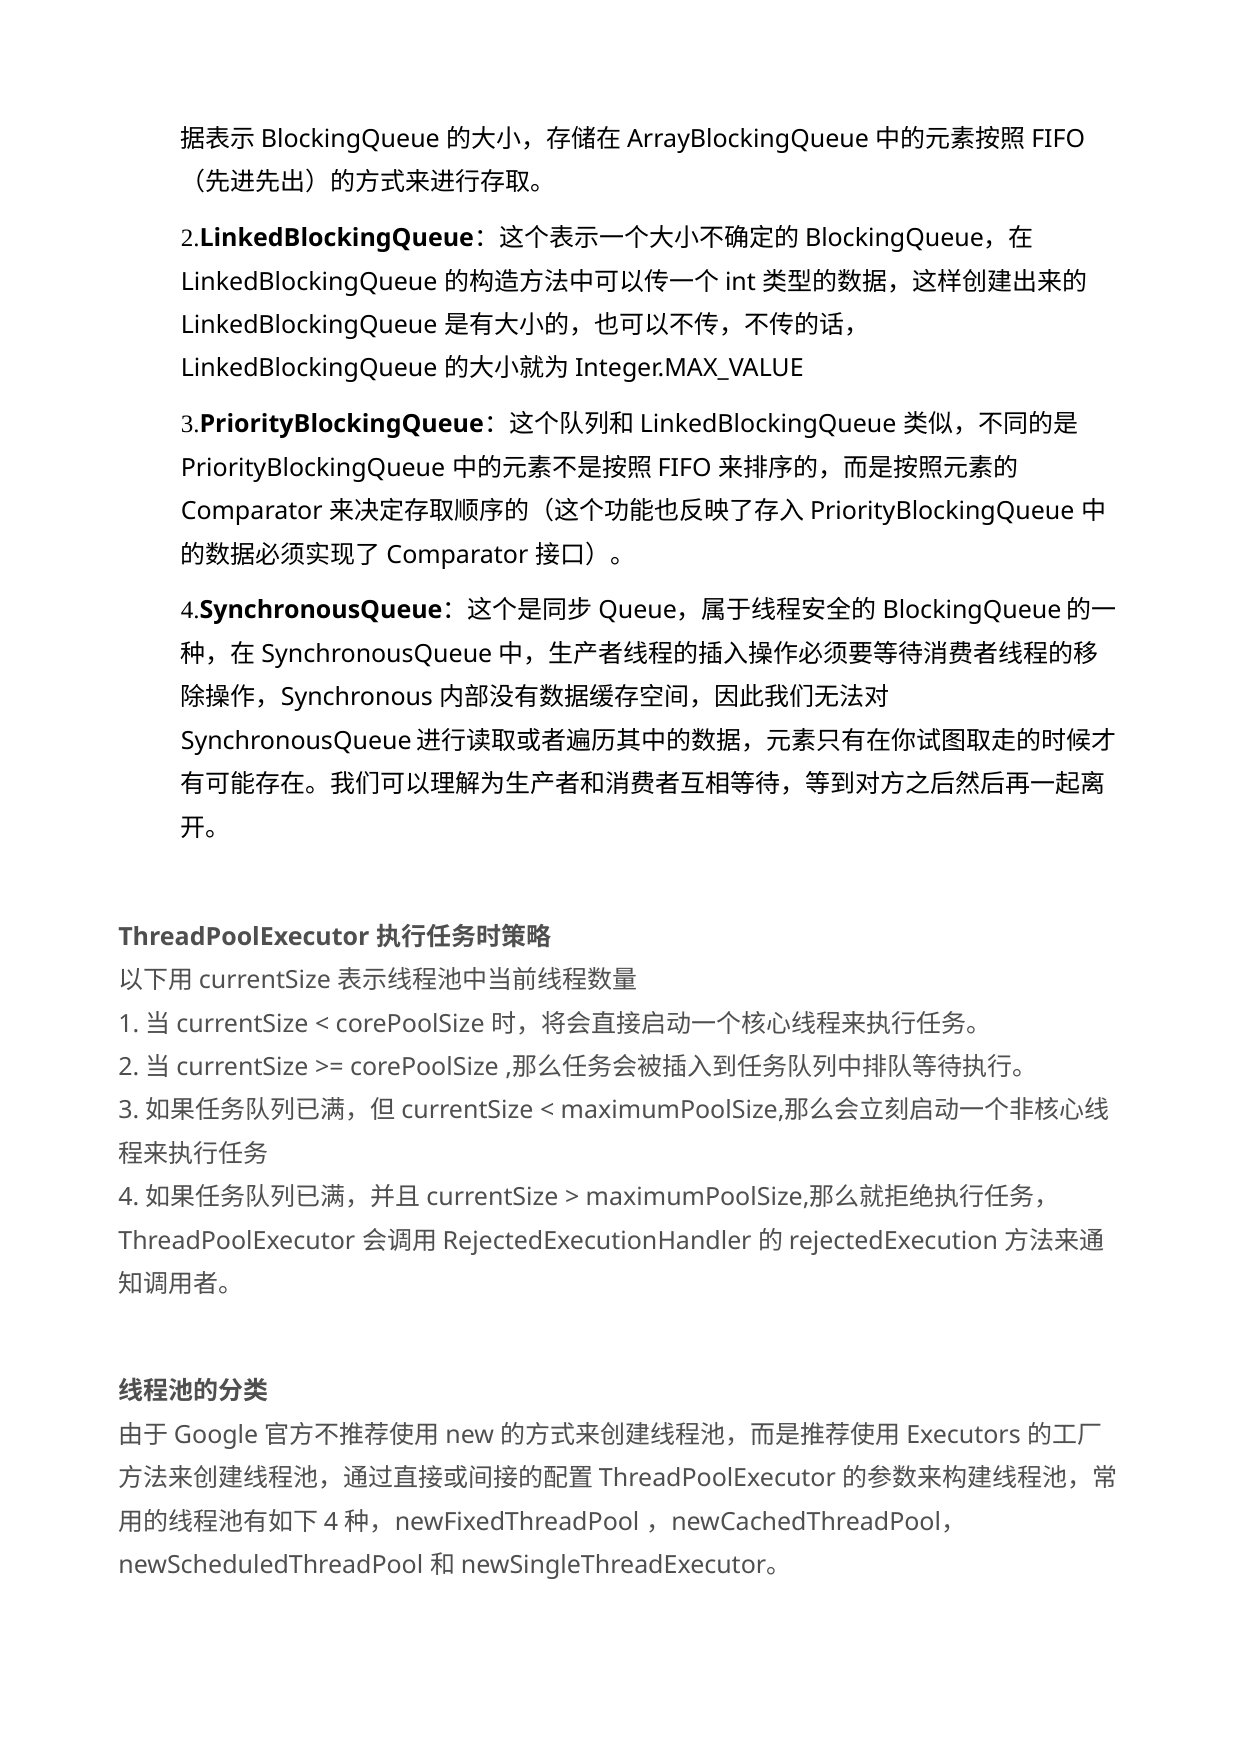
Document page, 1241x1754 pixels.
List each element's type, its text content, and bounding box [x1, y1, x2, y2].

list LinkedBlockingQueue：这个表示一个大小不确定的 BlockingQueue，在LinkedBlockingQueue 的构造方法中可以传一个 int 类型的数据，这样创建出来的 LinkedBlockingQueue 是有大小的，也可以不传，不传的话，LinkedBlockingQueue 的大小就为 Integer.MAX_VALUE [181, 217, 1122, 384]
list 据表示BlockingQueue 的大小，存储在 ArrayBlockingQueue 中的元素按照 FIFO（先进先出）的方式来进行存取。 [181, 118, 1122, 198]
list SynchronousQueue：这个是同步 Queue，属于线程安全的 BlockingQueue的一种，在 SynchronousQueue 中，生产者线程的插入操作必须要等待消费者线程的移除操作，Synchronous 内部没有数据缓存空间，因此我们无法对 SynchronousQueue进行读取或者遍历其中的数据，元素只有在你试图取走的时候才有可能存在。我们可以理解为生产者和消费者互相等待，等到对方之后然后再一起离开。 [181, 590, 1122, 843]
text 线程池的分类 由于 Google 官方不推荐使用 new 的方式来创建线程池，而是推荐使用 Executors 的工厂方法来创建线程池，通过直接或间接的配置 ThreadPoolExecutor 的参数来构建线程池，常用的线程池有如下 4 种，newFixedThreadPool ，newCachedThreadPool， newScheduledThreadPool 和 newSingleThreadExecutor。 [118, 1371, 1122, 1581]
text ThreadPoolExecutor 执行任务时策略 以下用 currentSize 表示线程池中当前线程数量 1. 当 currentSize < corePoolSize 时，将会直接启动一个核心线程来执行任务。 2. 当 currentSize >= corePoolSize ,那么任务会被插入到任务队列中排队等待执行。 3. 如果任务队列已满，但 currentSize < maximumPoolSize,那么会立刻启动一个非核心线程来执行任务 4. 如果任务队列已满，并且 currentSize > maximumPoolSize,那么就拒绝执行任务，ThreadPoolExecutor 会调用 RejectedExecutionHandler 的 rejectedExecution 方法来通知调用者。 [118, 916, 1122, 1300]
list PriorityBlockingQueue：这个队列和 LinkedBlockingQueue 类似，不同的是PriorityBlockingQueue 中的元素不是按照 FIFO 来排序的，而是按照元素的Comparator 来决定存取顺序的（这个功能也反映了存入 PriorityBlockingQueue 中的数据必须实现了 Comparator 接口）。 [181, 404, 1122, 570]
